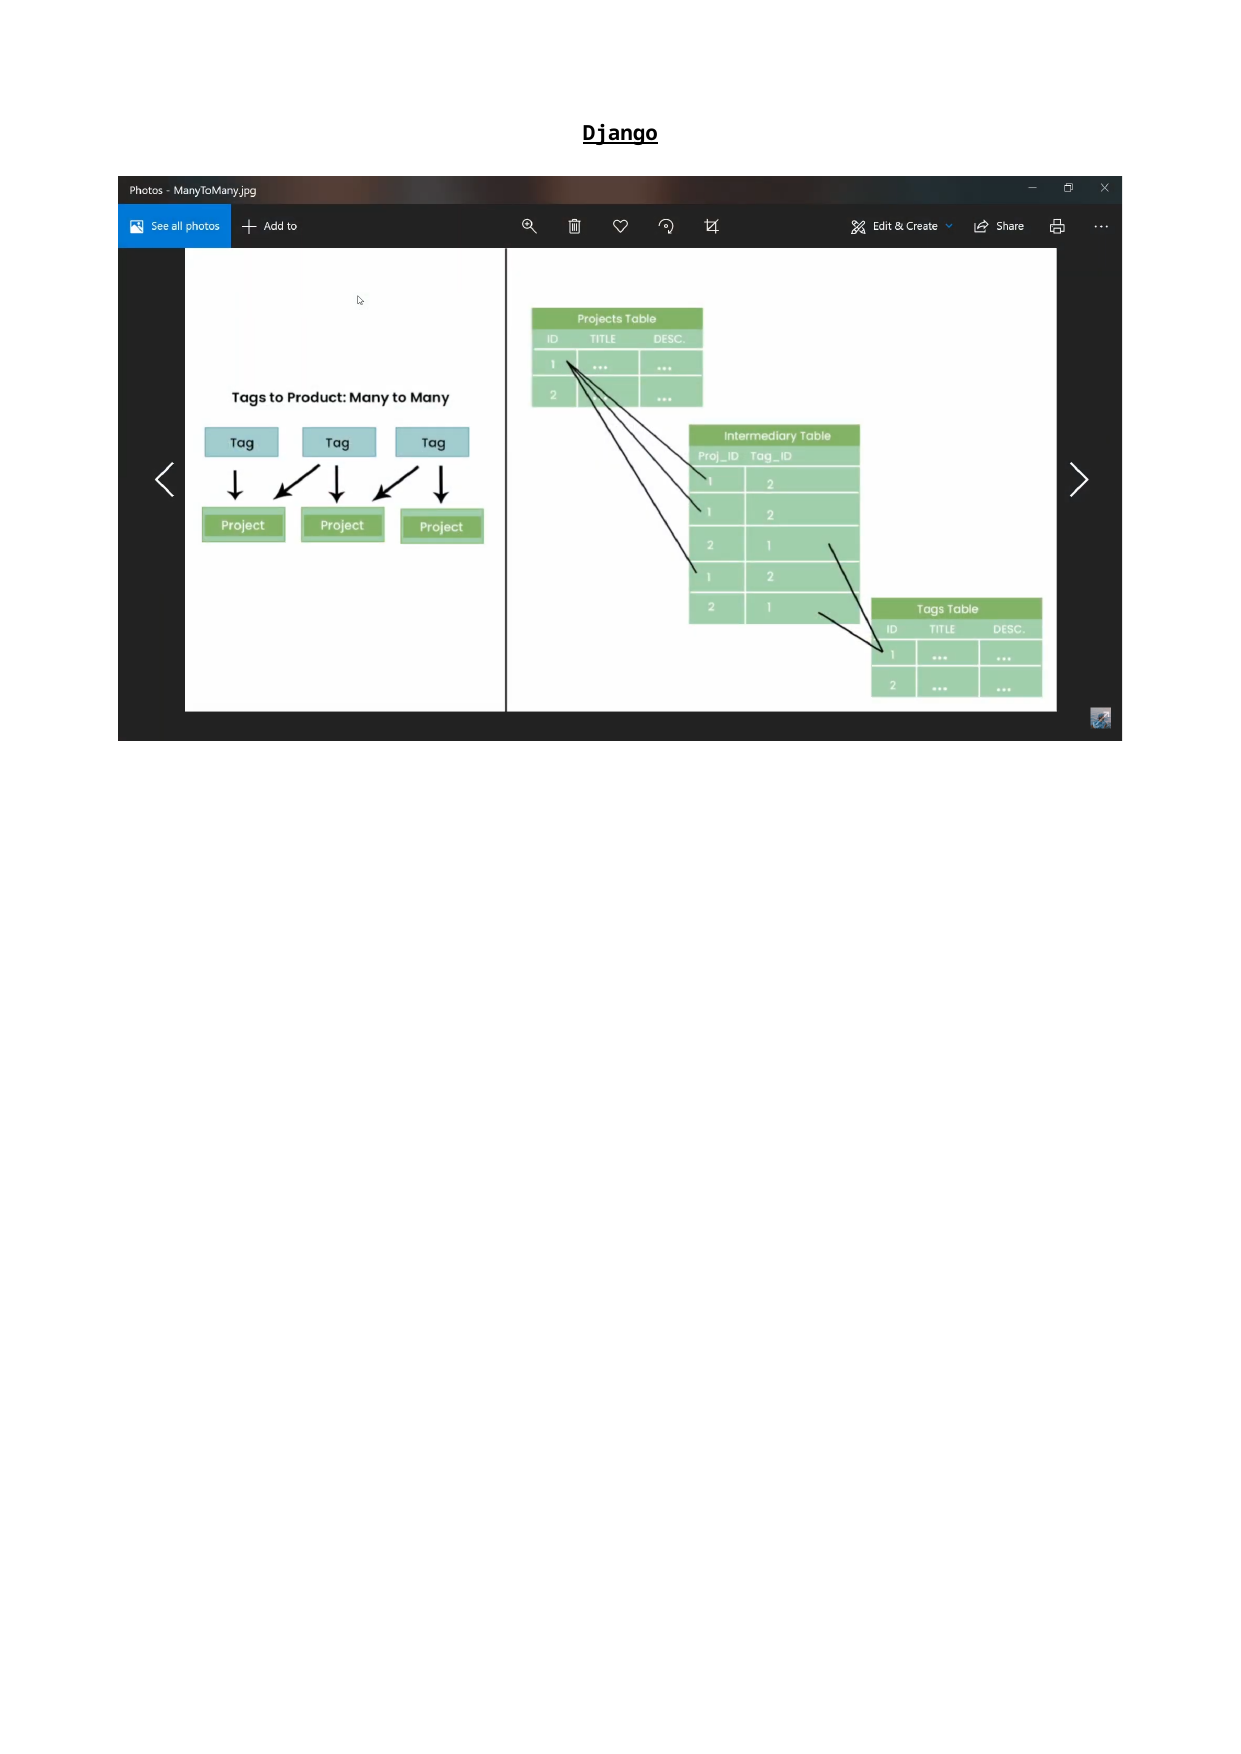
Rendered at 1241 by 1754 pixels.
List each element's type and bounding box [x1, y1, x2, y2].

picture [118, 176, 1123, 741]
